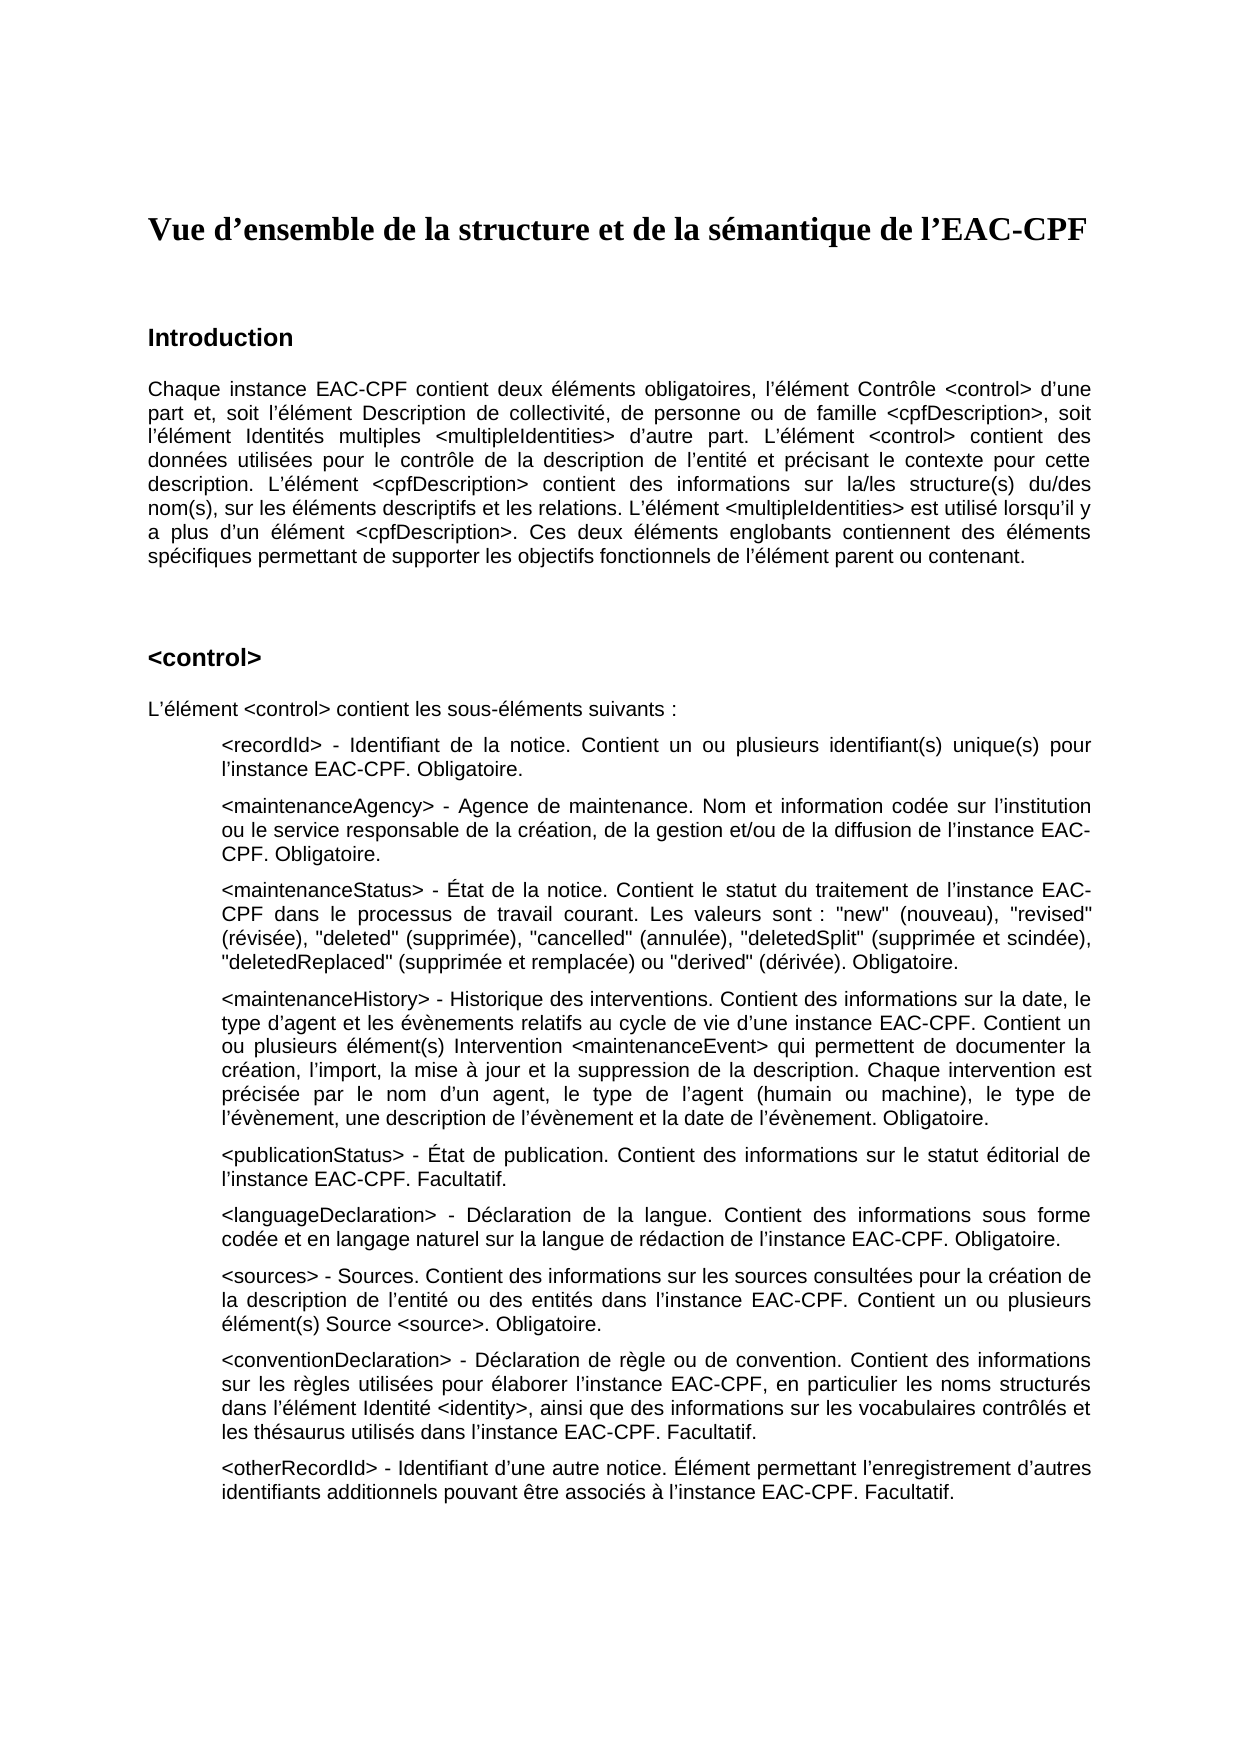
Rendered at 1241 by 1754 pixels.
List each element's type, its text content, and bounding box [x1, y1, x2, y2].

text <sources> - Sources. Contient des informations sur les sources consultées pour la création de la description de l’entité ou des entités dans l’instance EAC-CPF. Contient un ou plusieurs élément(s) Source <source>. Obligatoire. [221, 1263, 1092, 1335]
text L’élément <control> contient les sous-éléments suivants : [148, 697, 1092, 721]
text <control> [148, 643, 1092, 672]
text <maintenanceStatus> - État de la notice. Contient le statut du traitement de l’instance EAC-CPF dans le processus de travail courant. Les valeurs sont : "new" (nouveau), "revised" (révisée), "deleted" (supprimée), "cancelled" (annulée), "deletedSplit" (supprimée et scindée), "deletedReplaced" (supprimée et remplacée) ou "derived" (dérivée). Obligatoire. [221, 878, 1092, 974]
text <conventionDeclaration> - Déclaration de règle ou de convention. Contient des informations sur les règles utilisées pour élaborer l’instance EAC-CPF, en particulier les noms structurés dans l’élément Identité <identity>, ainsi que des informations sur les vocabulaires contrôlés et les thésaurus utilisés dans l’instance EAC-CPF. Facultatif. [221, 1348, 1092, 1444]
text Vue d’ensemble de la structure et de la sémantique de l’EAC-CPF [148, 209, 1092, 248]
text <maintenanceHistory> - Historique des interventions. Contient des informations sur la date, le type d’agent et les évènements relatifs au cycle de vie d’une instance EAC-CPF. Contient un ou plusieurs élément(s) Intervention <maintenanceEvent> qui permettent de documenter la création, l’import, la mise à jour et la suppression de la description. Chaque intervention est précisée par le nom d’un agent, le type de l’agent (humain ou machine), le type de l’évènement, une description de l’évènement et la date de l’évènement. Obligatoire. [221, 986, 1092, 1130]
text <languageDeclaration> - Déclaration de la langue. Contient des informations sous forme codée et en langage naturel sur la langue de rédaction de l’instance EAC-CPF. Obligatoire. [221, 1203, 1092, 1251]
text <recordId> - Identifiant de la notice. Contient un ou plusieurs identifiant(s) unique(s) pour l’instance EAC-CPF. Obligatoire. [221, 733, 1092, 781]
text <maintenanceAgency> - Agence de maintenance. Nom et information codée sur l’institution ou le service responsable de la création, de la gestion et/ou de la diffusion de l’instance EAC-CPF. Obligatoire. [221, 794, 1092, 866]
text <publicationStatus> - État de publication. Contient des informations sur le statut éditorial de l’instance EAC-CPF. Facultatif. [221, 1143, 1092, 1191]
text Chaque instance EAC-CPF contient deux éléments obligatoires, l’élément Contrôle <control> d’une part et, soit l’élément Description de collectivité, de personne ou de famille <cpfDescription>, soit l’élément Identités multiples <multipleIdentities> d’autre part. L’élément <control> contient des données utilisées pour le contrôle de la description de l’entité et précisant le contexte pour cette description. L’élément <cpfDescription> contient des informations sur la/les structure(s) du/des nom(s), sur les éléments descriptifs et les relations. L’élément <multipleIdentities> est utilisé lorsqu’il y a plus d’un élément <cpfDescription>. Ces deux éléments englobants contiennent des éléments spécifiques permettant de supporter les objectifs fonctionnels de l’élément parent ou contenant. [148, 376, 1092, 568]
text <otherRecordId> - Identifiant d’une autre notice. Élément permettant l’enregistrement d’autres identifiants additionnels pouvant être associés à l’instance EAC-CPF. Facultatif. [221, 1456, 1092, 1504]
text Introduction [148, 323, 1092, 351]
